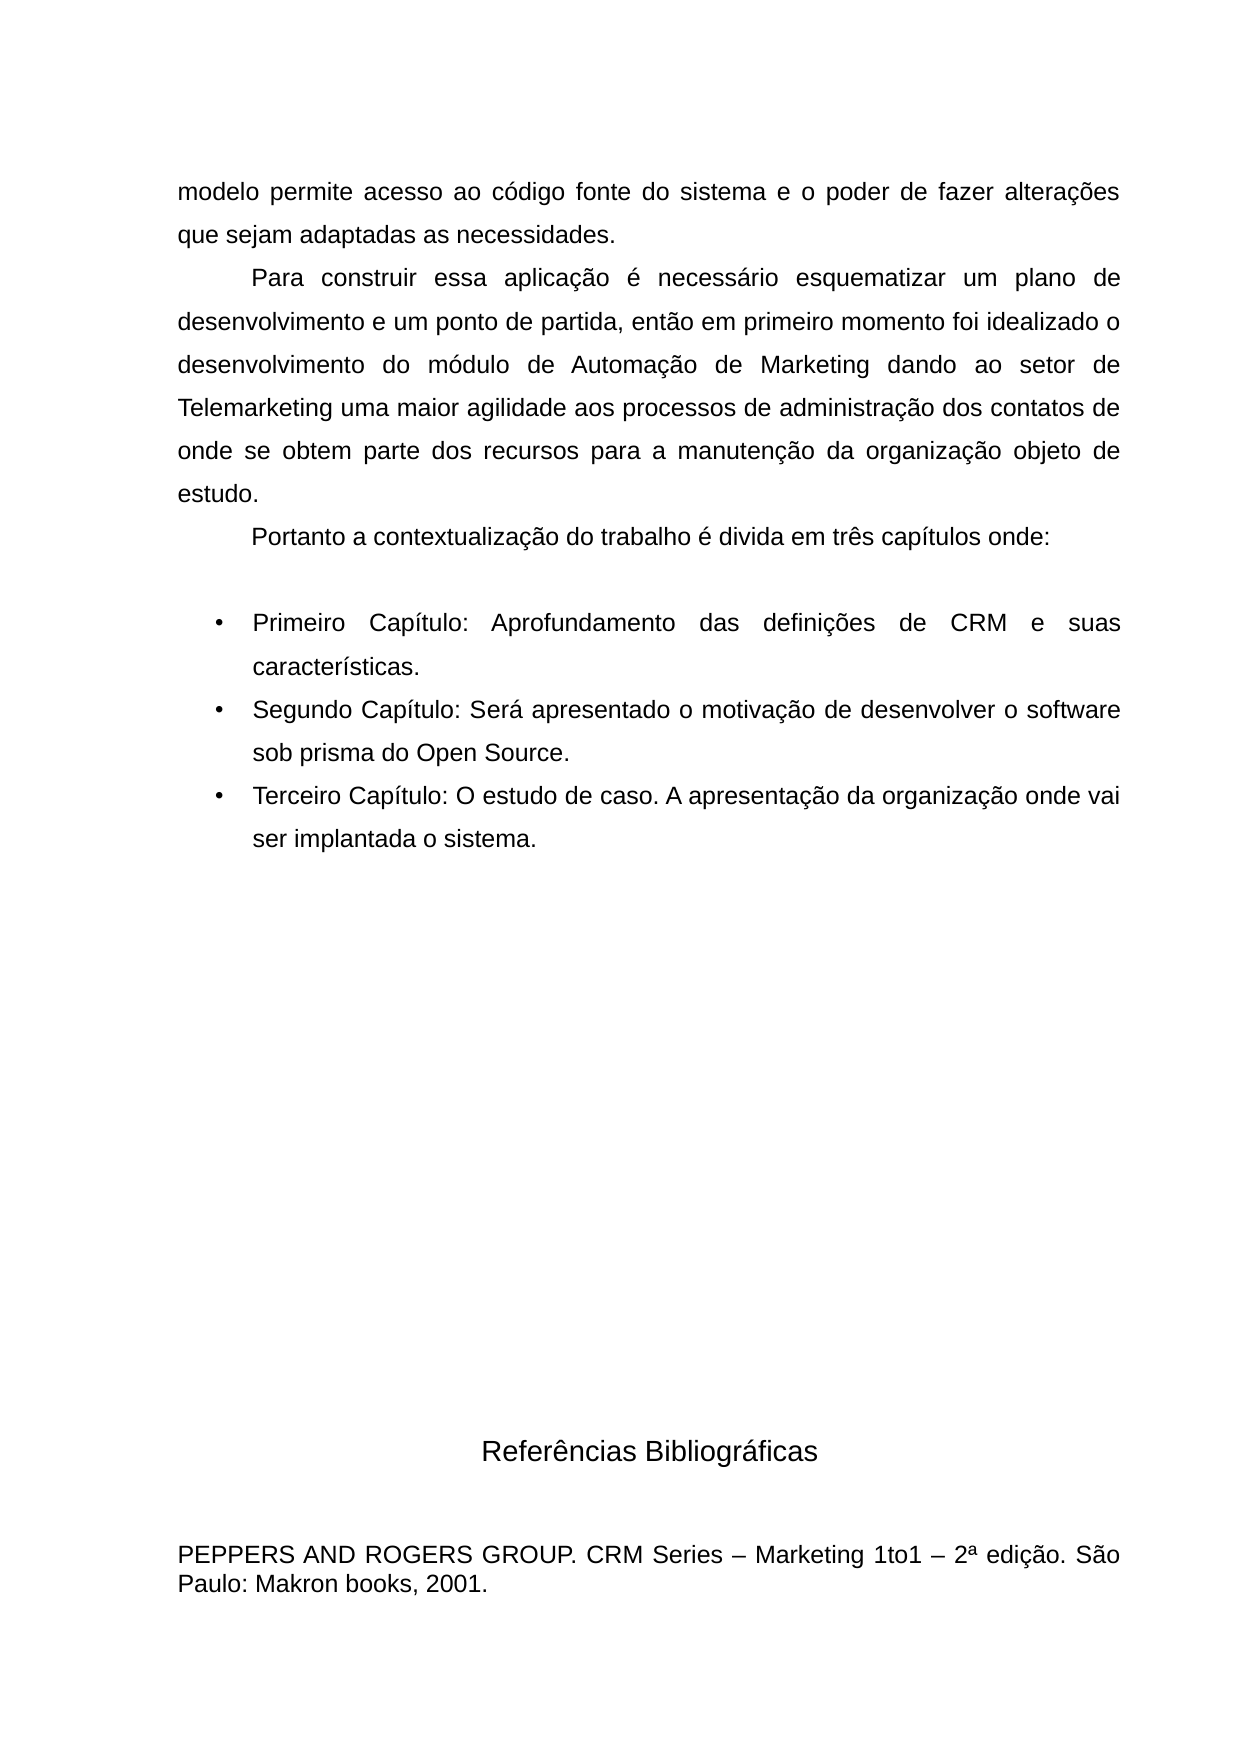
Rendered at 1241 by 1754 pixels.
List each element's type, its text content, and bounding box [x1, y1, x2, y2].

text PEPPERS AND ROGERS GROUP. CRM Series – Marketing 1to1 – 2ª edição. São Paulo: Makron books, 2001. [177, 1540, 1122, 1597]
list Segundo Capítulo: Será apresentado o motivação de desenvolver o software sob prisma do Open Source. [215, 695, 1122, 767]
text Portanto a contextualização do trabalho é divida em três capítulos onde: [177, 522, 1122, 551]
text modelo permite acesso ao código fonte do sistema e o poder de fazer alterações que sejam adaptadas as necessidades. [177, 177, 1122, 249]
list Primeiro Capítulo: Aprofundamento das definições de CRM e suas características. [215, 608, 1122, 680]
text Referências Bibliográficas [177, 1434, 1122, 1468]
text Para construir essa aplicação é necessário esquematizar um plano de desenvolvimento e um ponto de partida, então em primeiro momento foi idealizado o desenvolvimento do módulo de Automação de Marketing dando ao setor de Telemarketing uma maior agilidade aos processos de administração dos contatos de onde se obtem parte dos recursos para a manutenção da organização objeto de estudo. [177, 263, 1122, 508]
list Terceiro Capítulo: O estudo de caso. A apresentação da organização onde vai ser implantada o sistema. [215, 781, 1122, 853]
